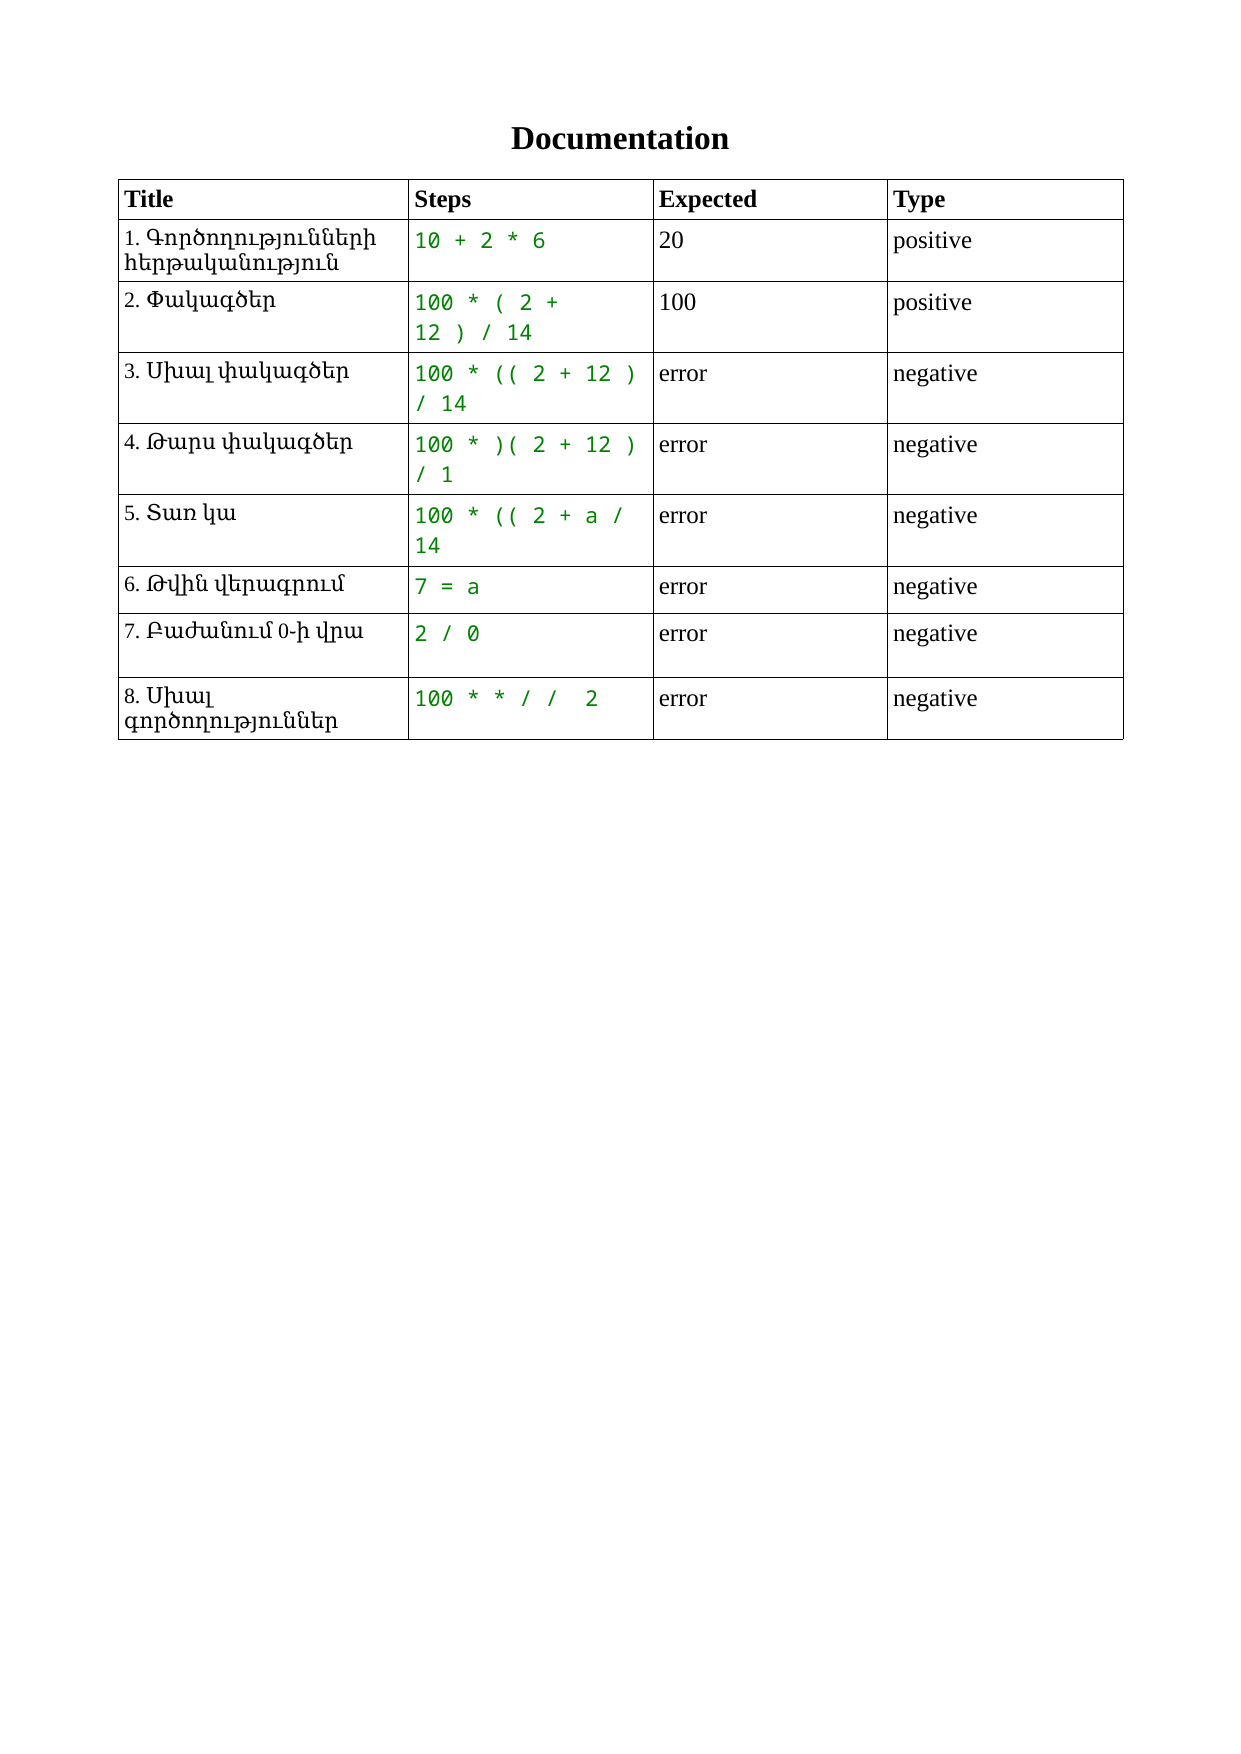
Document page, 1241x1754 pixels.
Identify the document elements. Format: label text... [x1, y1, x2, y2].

table_cell error [654, 567, 887, 612]
table_cell error [654, 678, 887, 739]
table_cell 100 * ( 2 + 12 ) / 14 [409, 282, 653, 352]
table_cell negative [888, 678, 1123, 739]
table_cell 8. Սխալ գործողություններ [119, 678, 408, 739]
table_cell negative [888, 353, 1123, 423]
table_cell 6. Թվին վերագրում [119, 567, 408, 612]
table_cell 20 [654, 220, 887, 281]
table_cell negative [888, 567, 1123, 612]
table_cell 7 = a [409, 567, 653, 612]
table_cell 5. Տառ կա [119, 495, 408, 566]
table_cell positive [888, 282, 1123, 352]
table_header Steps [409, 180, 653, 219]
table_header Type [888, 180, 1123, 219]
table_cell 3. Սխալ փակագծեր [119, 353, 408, 423]
table_header Expected [654, 180, 887, 219]
table_cell error [654, 424, 887, 494]
text Documentation [118, 118, 1122, 156]
table_cell error [654, 353, 887, 423]
table_cell negative [888, 424, 1123, 494]
table_cell 10 + 2 * 6 [409, 220, 653, 281]
table_cell 7. Բաժանում 0֊ի վրա [119, 614, 408, 677]
table_header Title [119, 180, 408, 219]
table_cell 2. Փակագծեր [119, 282, 408, 352]
table_cell negative [888, 495, 1123, 566]
table_cell 100 * (( 2 + 12 ) / 14 [409, 353, 653, 423]
table_cell 1. Գործողությունների հերթականություն [119, 220, 408, 281]
table_cell positive [888, 220, 1123, 281]
table_cell negative [888, 614, 1123, 677]
table_cell 4. Թարս փակագծեր [119, 424, 408, 494]
table_cell 2 / 0 [409, 614, 653, 677]
table_cell error [654, 614, 887, 677]
table_cell 100 [654, 282, 887, 352]
table_cell 100 * (( 2 + a / 14 [409, 495, 653, 566]
table_cell 100 * * / / 2 [409, 678, 653, 739]
table_cell 100 * )( 2 + 12 ) / 1 [409, 424, 653, 494]
table_cell error [654, 495, 887, 566]
